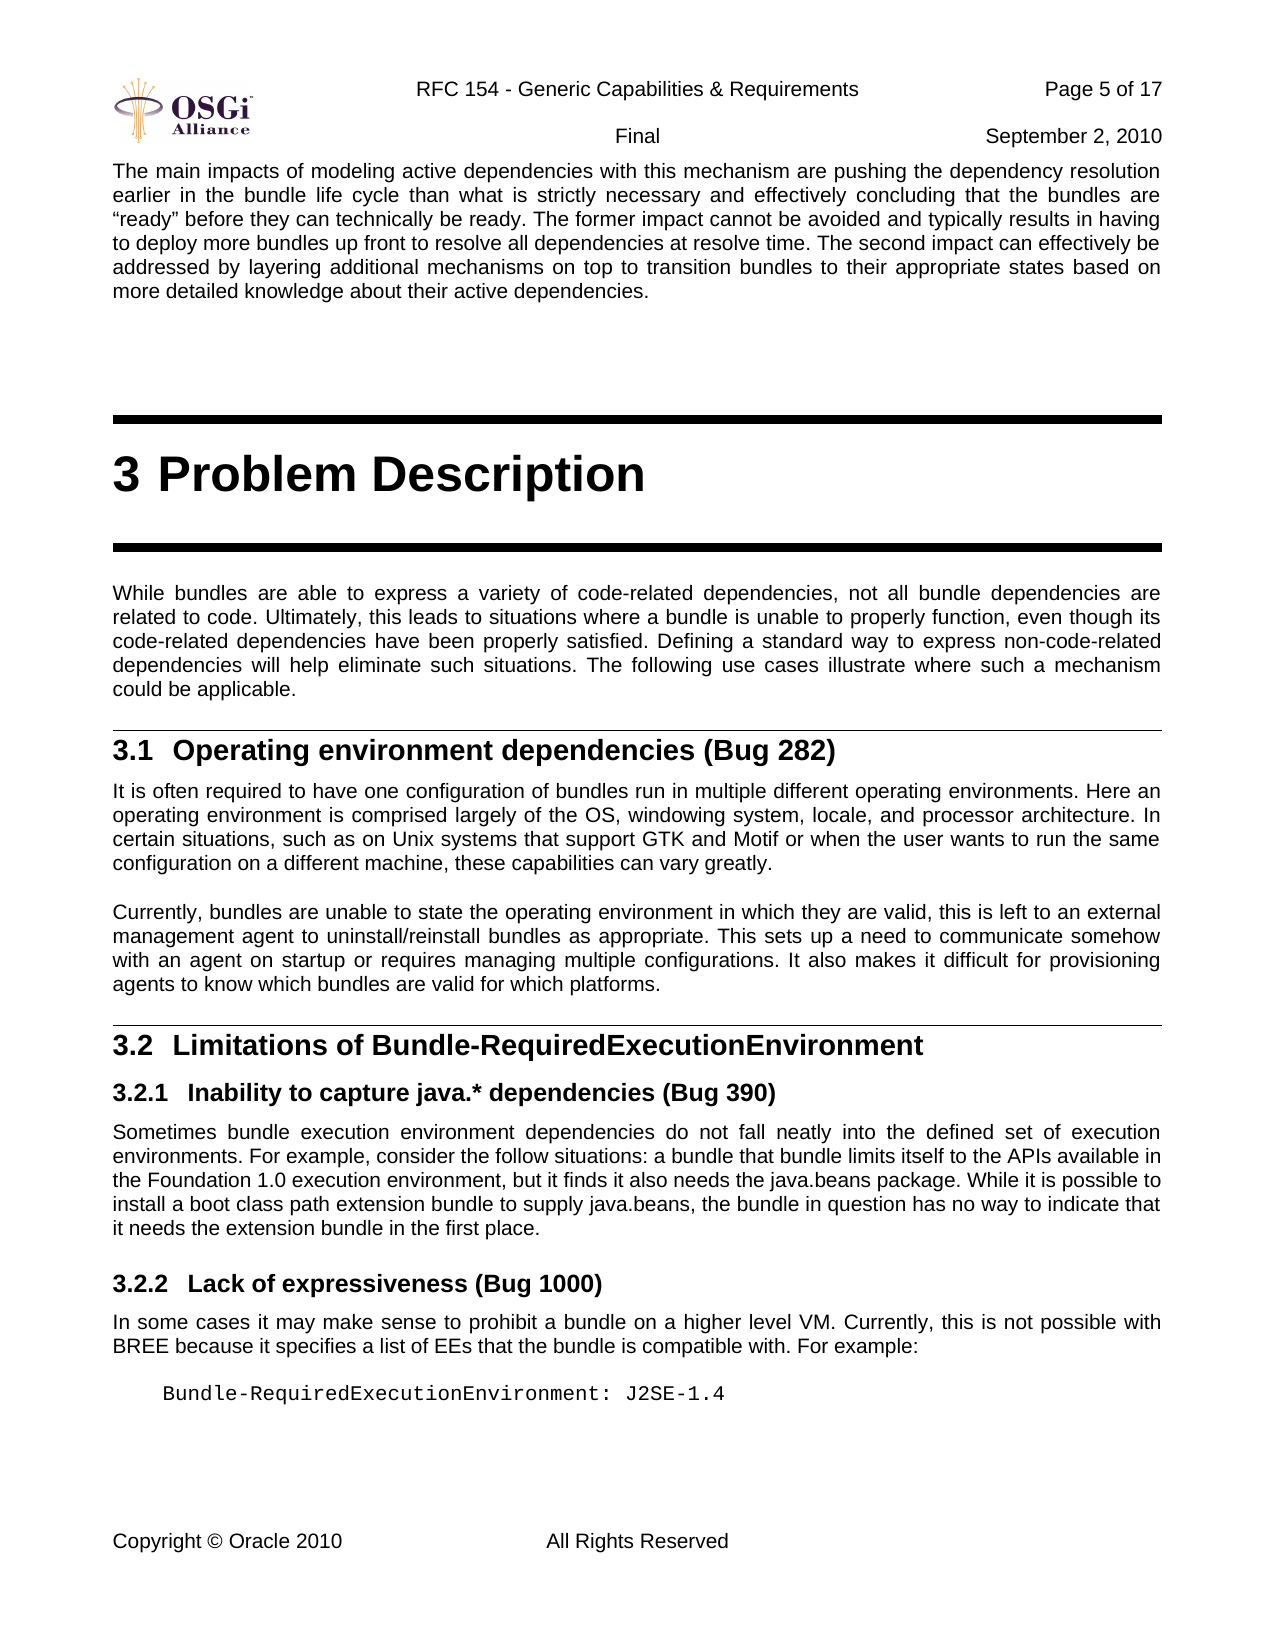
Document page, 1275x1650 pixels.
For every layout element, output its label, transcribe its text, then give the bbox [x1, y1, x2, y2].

subtitle Operating environment dependencies (Bug 282) [112, 731, 1162, 767]
picture [114, 78, 254, 143]
text Sometimes bundle execution environment dependencies do not fall neatly into the defined set of execution environments. For example, consider the follow situations: a bundle that bundle limits itself to the APIs available in the Foundation 1.0 execution environment, but it finds it also needs the java.beans package. While it is possible to install a boot class path extension bundle to supply java.beans, the bundle in question has no way to indicate that it needs the extension bundle in the first place. [112, 1119, 1162, 1239]
text It is often required to have one configuration of bundles run in multiple different operating environments. Here an operating environment is comprised largely of the OS, windowing system, locale, and processor architecture. In certain situations, such as on Unix systems that support GTK and Motif or when the user wants to run the same configuration on a different machine, these capabilities can vary greatly. [112, 779, 1162, 875]
subtitle Inability to capture java.* dependencies (Bug 390) [112, 1078, 1162, 1107]
text Bundle-RequiredExecutionEnvironment: J2SE-1.4 [112, 1383, 1162, 1406]
subtitle Lack of expressiveness (Bug 1000) [112, 1268, 1162, 1297]
subtitle Limitations of Bundle-RequiredExecutionEnvironment [112, 1026, 1162, 1062]
text In some cases it may make sense to prohibit a bundle on a higher level VM. Currently, this is not possible with BREE because it specifies a list of EEs that the bundle is compatible with. For example: [112, 1310, 1162, 1358]
subtitle Problem Description [112, 416, 1162, 552]
text While bundles are able to express a variety of code-related dependencies, not all bundle dependencies are related to code. Ultimately, this leads to situations where a bundle is unable to properly function, even though its code-related dependencies have been properly satisfied. Defining a standard way to express non-code-related dependencies will help eliminate such situations. The following use cases illustrate where such a mechanism could be applicable. [112, 581, 1162, 701]
text Currently, bundles are unable to state the operating environment in which they are valid, this is left to an external management agent to uninstall/reinstall bundles as appropriate. This sets up a need to communicate somehow with an agent on startup or requires managing multiple configurations. It also makes it difficult for provisioning agents to know which bundles are valid for which platforms. [112, 900, 1162, 996]
text The main impacts of modeling active dependencies with this mechanism are pushing the dependency resolution earlier in the bundle life cycle than what is strictly necessary and effectively concluding that the bundles are “ready” before they can technically be ready. The former impact cannot be avoided and typically results in having to deploy more bundles up front to resolve all dependencies at resolve time. The second impact can effectively be addressed by layering additional mechanisms on top to transition bundles to their appropriate states based on more detailed knowledge about their active dependencies. [112, 159, 1162, 303]
